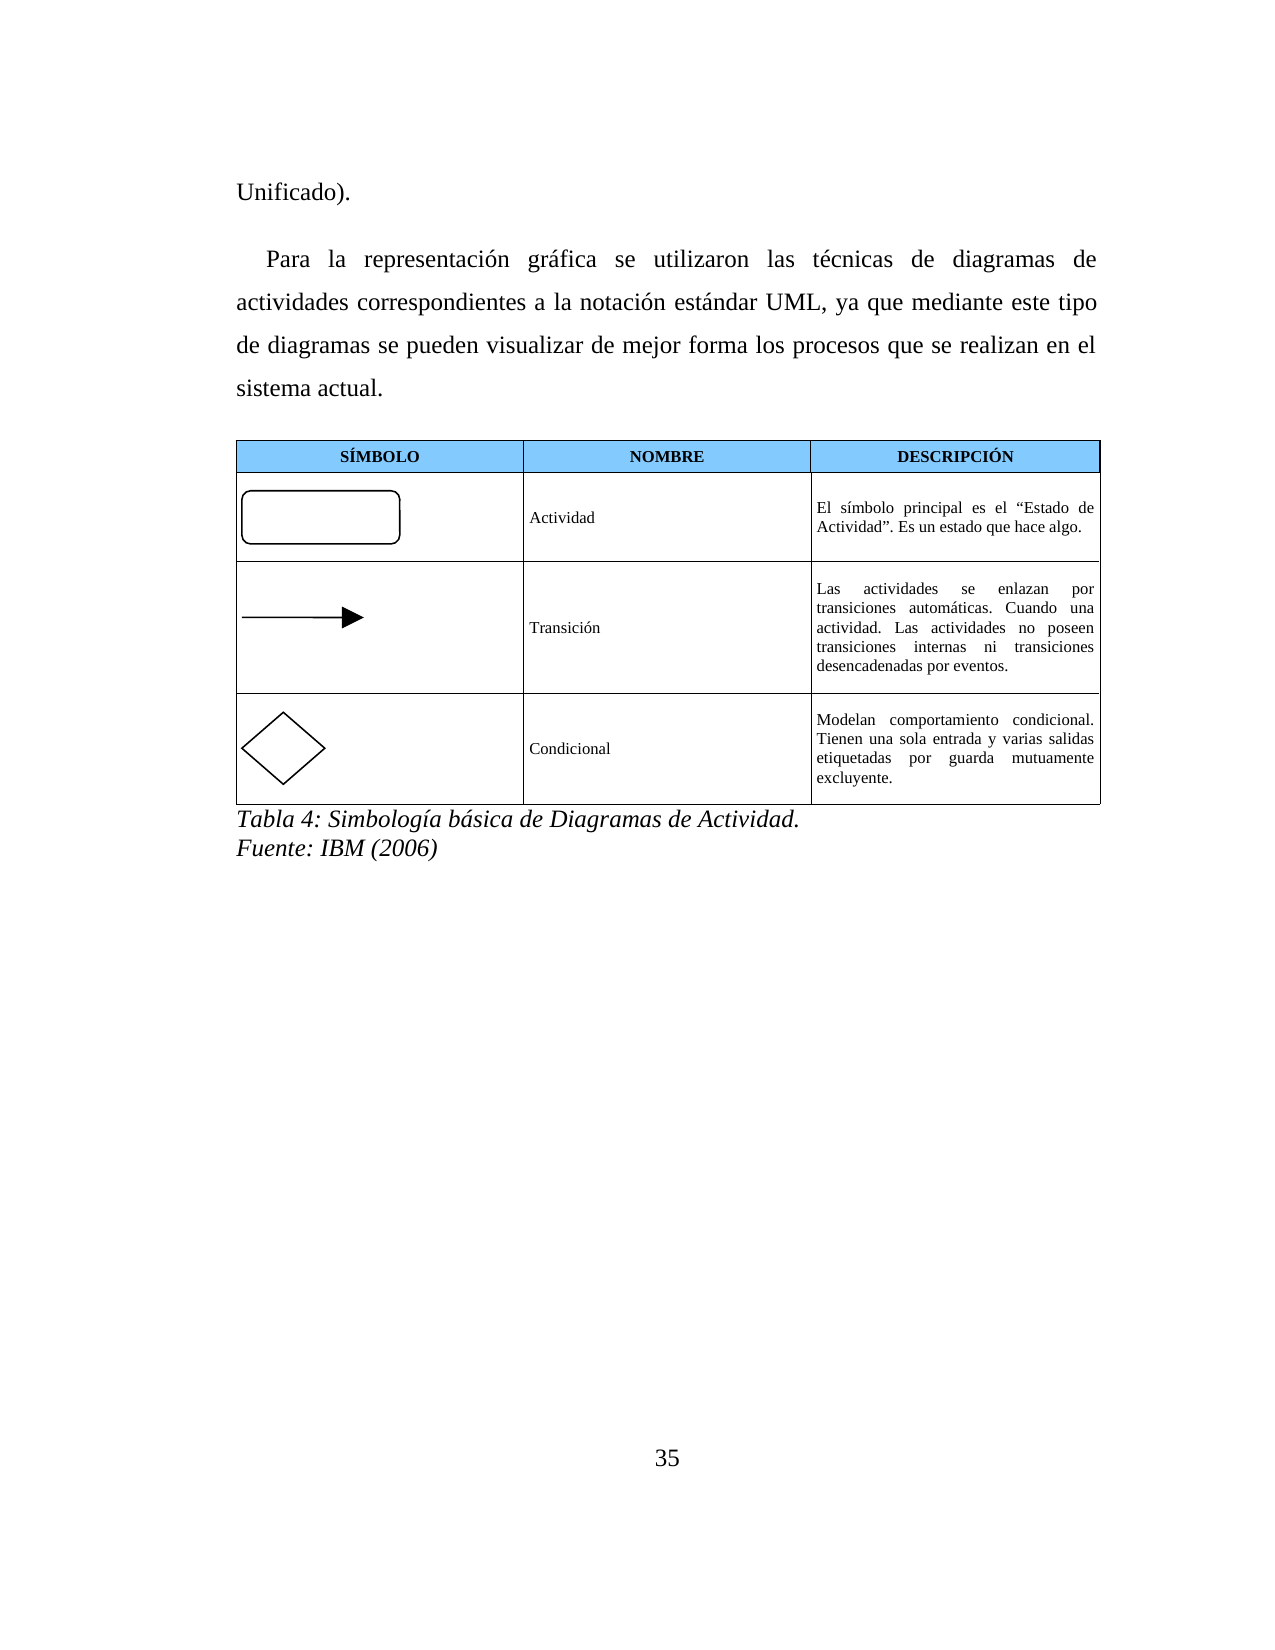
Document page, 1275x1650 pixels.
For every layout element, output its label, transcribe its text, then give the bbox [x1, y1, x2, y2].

table_cell El símbolo principal es el “Estado de Actividad”. Es un estado que hace algo. [812, 473, 1100, 561]
text Fuente: IBM (2006) [236, 833, 1098, 862]
text Tabla 4: Simbología básica de Diagramas de Actividad. [236, 805, 1098, 833]
table_cell [237, 694, 523, 804]
table_cell Condicional [524, 694, 811, 804]
text Unificado). [236, 177, 1098, 206]
table_cell [237, 562, 523, 692]
text Para la representación gráfica se utilizaron las técnicas de diagramas de actividades correspondientes a la notación estándar UML, ya que mediante este tipo de diagramas se pueden visualizar de mejor forma los procesos que se realizan en el sistema actual. [236, 244, 1098, 402]
table_cell Modelan comportamiento condicional. Tienen una sola entrada y varias salidas etiquetadas por guarda mutuamente excluyente. [812, 693, 1100, 804]
table_cell Transición [524, 562, 811, 692]
table_header Nombre [524, 441, 810, 472]
table_cell Las actividades se enlazan por transiciones automáticas. Cuando una actividad. Las actividades no poseen transiciones internas ni transiciones desencadenadas por eventos. [812, 561, 1100, 692]
table_header Símbolo [237, 441, 523, 472]
table_header Descripción [811, 441, 1099, 472]
table_cell [237, 473, 523, 561]
table_cell Actividad [524, 473, 811, 561]
